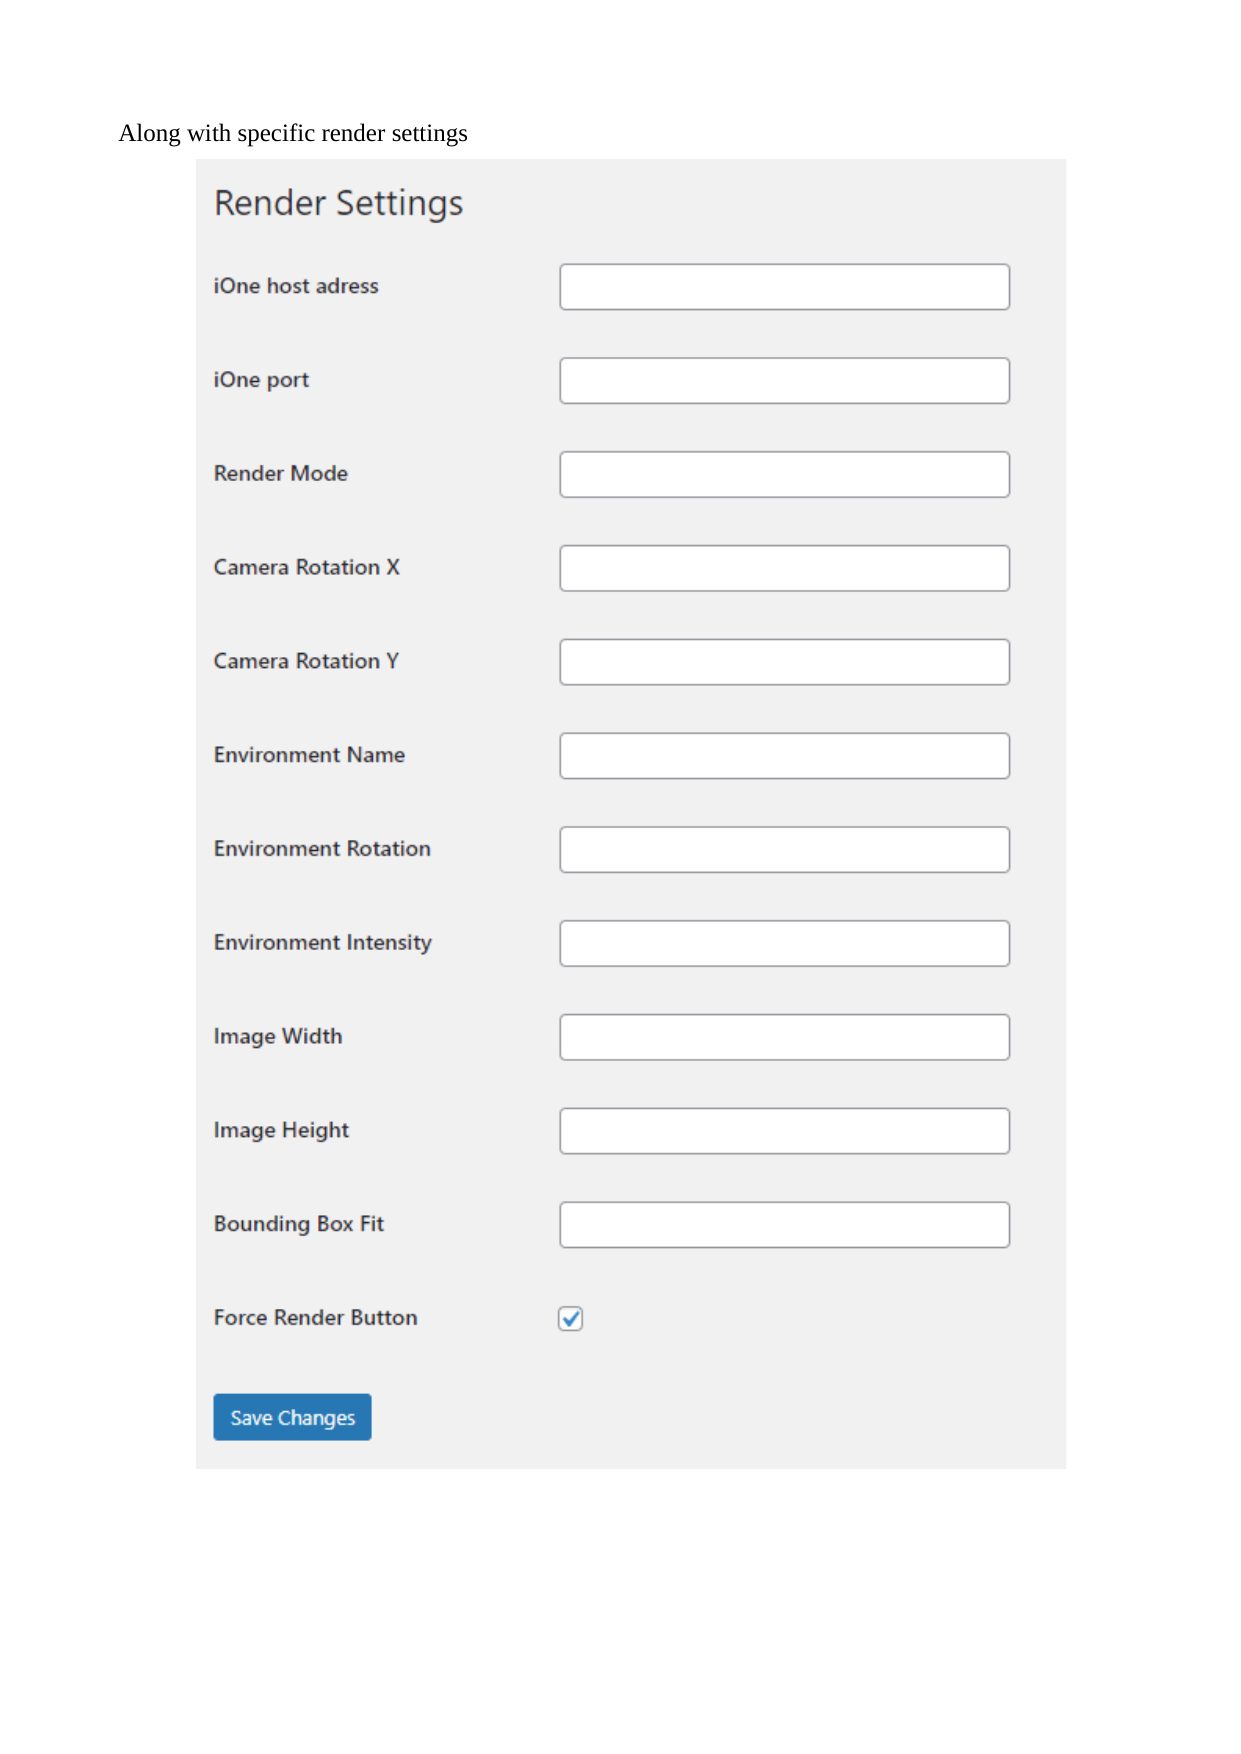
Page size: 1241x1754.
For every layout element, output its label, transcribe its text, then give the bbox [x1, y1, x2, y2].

text Along with specific render settings [118, 118, 1122, 147]
picture [195, 159, 1067, 1469]
